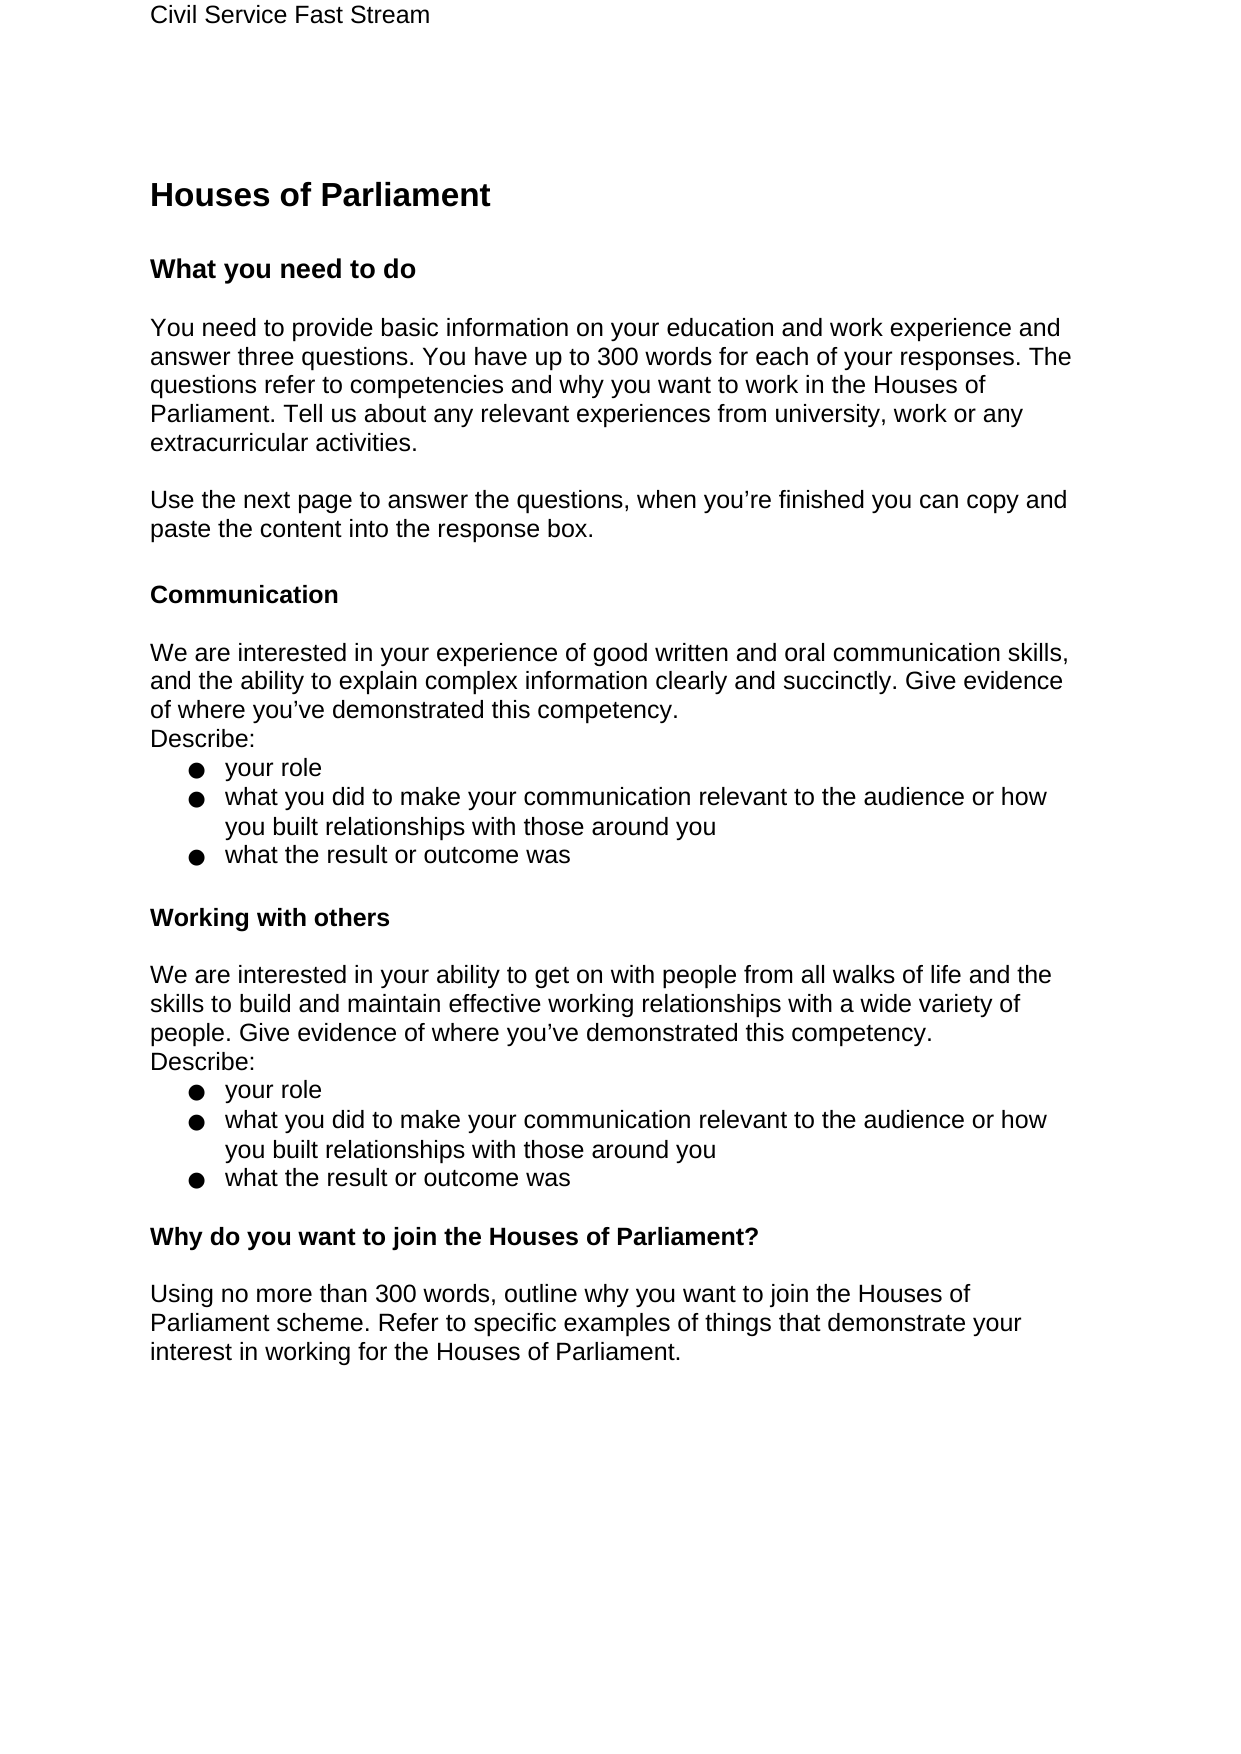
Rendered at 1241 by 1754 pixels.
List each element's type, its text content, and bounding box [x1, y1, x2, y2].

list what you did to make your communication relevant to the audience or how you built relationships with those around you [187, 1105, 1090, 1163]
text Describe: [150, 1047, 1090, 1076]
text Why do you want to join the Houses of Parliament? [150, 1222, 1090, 1251]
text Use the next page to answer the questions, when you’re finished you can copy and paste the content into the response box. [150, 486, 1090, 543]
list what the result or outcome was [187, 841, 1090, 870]
subtitle Houses of Parliament [150, 175, 1090, 213]
text You need to provide basic information on your education and work experience and answer three questions. You have up to 300 words for each of your responses. The questions refer to competencies and why you want to work in the Houses of Parliament. Tell us about any relevant experiences from university, work or any extracurricular activities. [150, 313, 1090, 457]
text Using no more than 300 words, outline why you want to join the Houses of Parliament scheme. Refer to specific examples of things that demonstrate your interest in working for the Houses of Parliament. [150, 1279, 1090, 1366]
list what you did to make your communication relevant to the audience or how you built relationships with those around you [187, 782, 1090, 841]
list what the result or outcome was [187, 1163, 1090, 1193]
subtitle Communication [150, 580, 1090, 609]
text Describe: [150, 724, 1090, 753]
list your role [187, 1076, 1090, 1105]
subtitle What you need to do [150, 253, 1090, 284]
subtitle Working with others [150, 903, 1090, 932]
text We are interested in your experience of good written and oral communication skills, and the ability to explain complex information clearly and succinctly. Give evidence of where you’ve demonstrated this competency. [150, 638, 1090, 724]
text We are interested in your ability to get on with people from all walks of life and the skills to build and maintain effective working relationships with a wide variety of people. Give evidence of where you’ve demonstrated this competency. [150, 961, 1090, 1047]
list your role [187, 753, 1090, 782]
